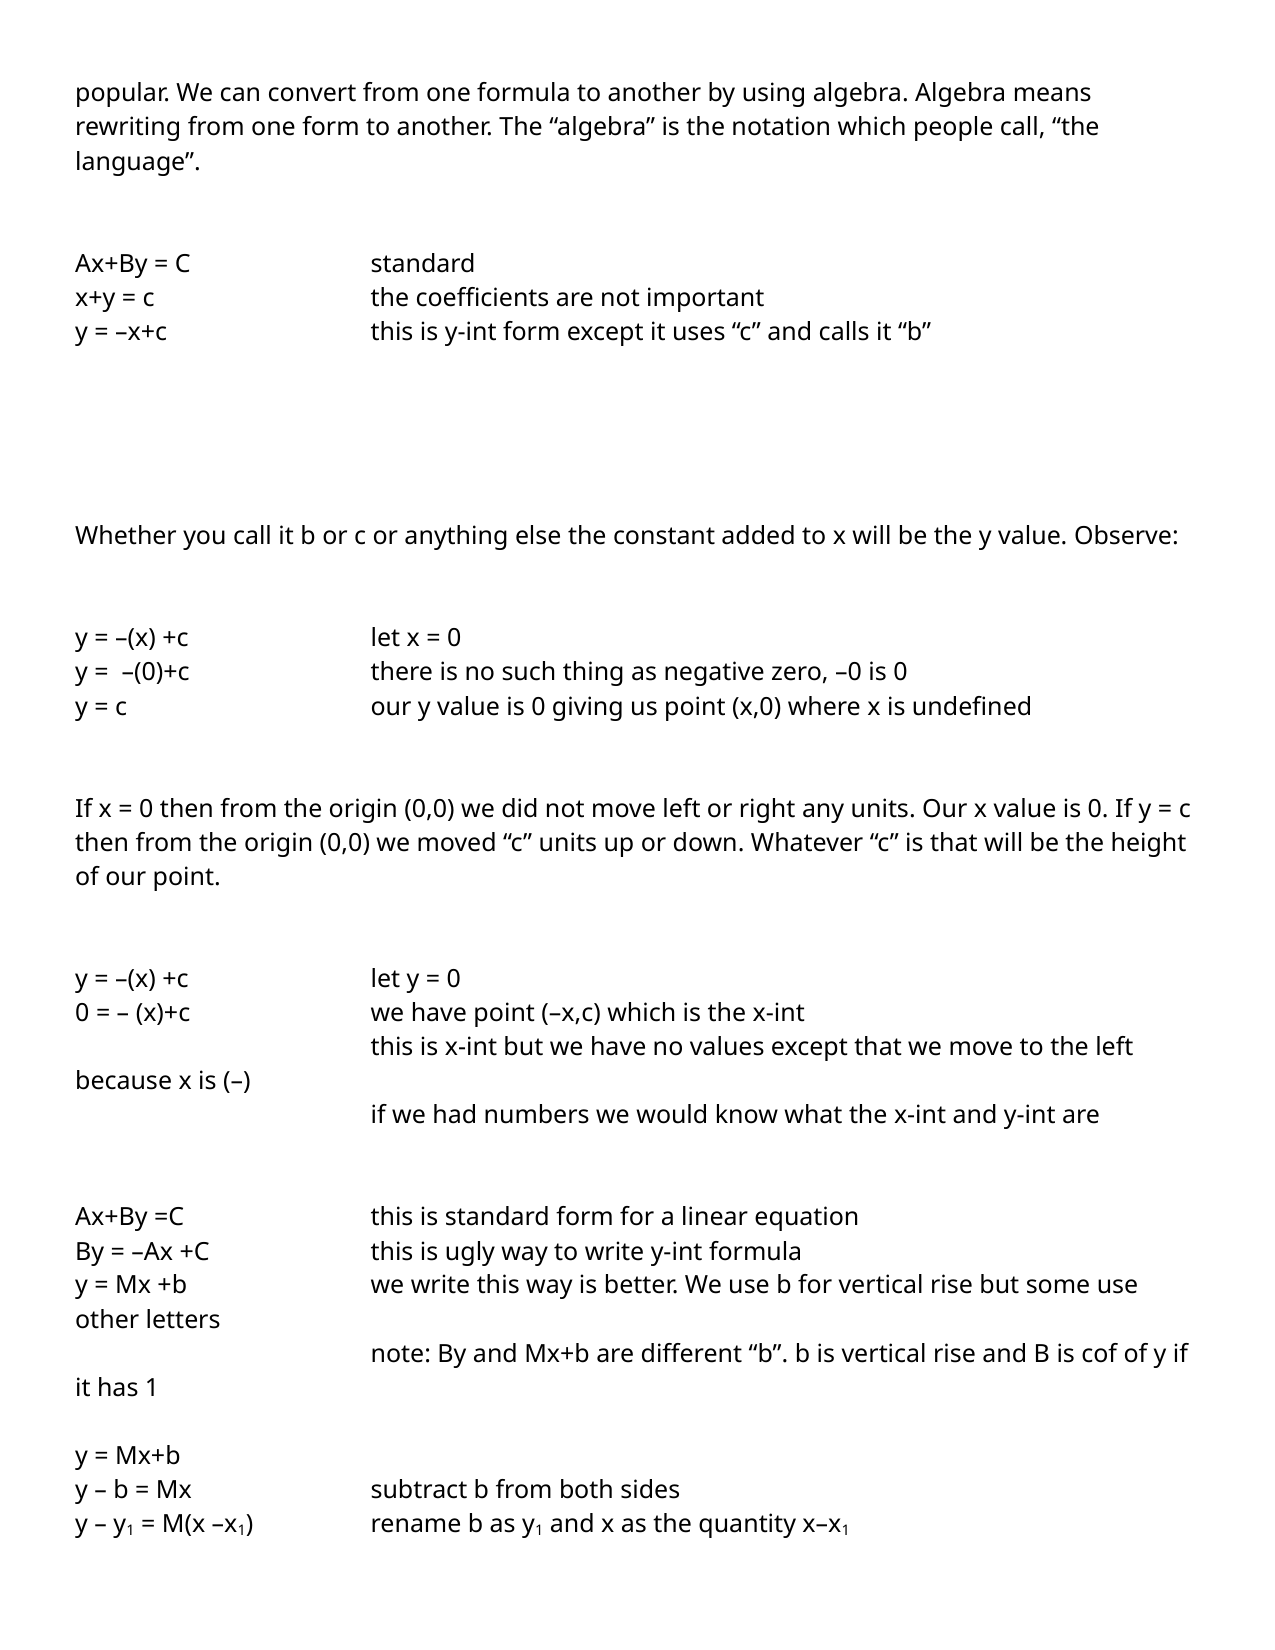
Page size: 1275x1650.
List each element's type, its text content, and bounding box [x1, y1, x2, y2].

text If x = 0 then from the origin (0,0) we did not move left or right any units. Our x value is 0. If y = c then from the origin (0,0) we moved “c” units up or down. Whatever “c” is that will be the height of our point. [75, 790, 1200, 892]
text this is x-int but we have no values except that we move to the left because x is (–) [75, 1029, 1200, 1097]
text y = c our y value is 0 giving us point (x,0) where x is undefined [75, 688, 1200, 722]
text Ax+By =C this is standard form for a linear equation [75, 1199, 1200, 1233]
text y = –(x) +c let x = 0 [75, 620, 1200, 654]
text y = Mx+b [75, 1437, 1200, 1472]
text note: By and Mx+b are different “b”. b is vertical rise and B is cof of y if it has 1 [75, 1335, 1200, 1403]
text 0 = – (x)+c we have point (–x,c) which is the x-int [75, 995, 1200, 1029]
text Whether you call it b or c or anything else the constant added to x will be the y value. Observe: [75, 518, 1200, 552]
text x+y = c the coefficients are not important [75, 279, 1200, 313]
text y = –(0)+c there is no such thing as negative zero, –0 is 0 [75, 654, 1200, 688]
text Ax+By = C standard [75, 245, 1200, 279]
text y = Mx +b we write this way is better. We use b for vertical rise but some use other letters [75, 1267, 1200, 1335]
text y = –(x) +c let y = 0 [75, 961, 1200, 995]
text if we had numbers we would know what the x-int and y-int are [75, 1097, 1200, 1131]
text y – b = Mx subtract b from both sides [75, 1472, 1200, 1506]
text y = –x+c this is y-int form except it uses “c” and calls it “b” [75, 313, 1200, 347]
text By = –Ax +C this is ugly way to write y-int formula [75, 1233, 1200, 1267]
text popular. We can convert from one formula to another by using algebra. Algebra means rewriting from one form to another. The “algebra” is the notation which people call, “the language”. [75, 75, 1200, 177]
text y – y1 = M(x –x1) rename b as y1 and x as the quantity x–x1 [75, 1506, 1200, 1540]
